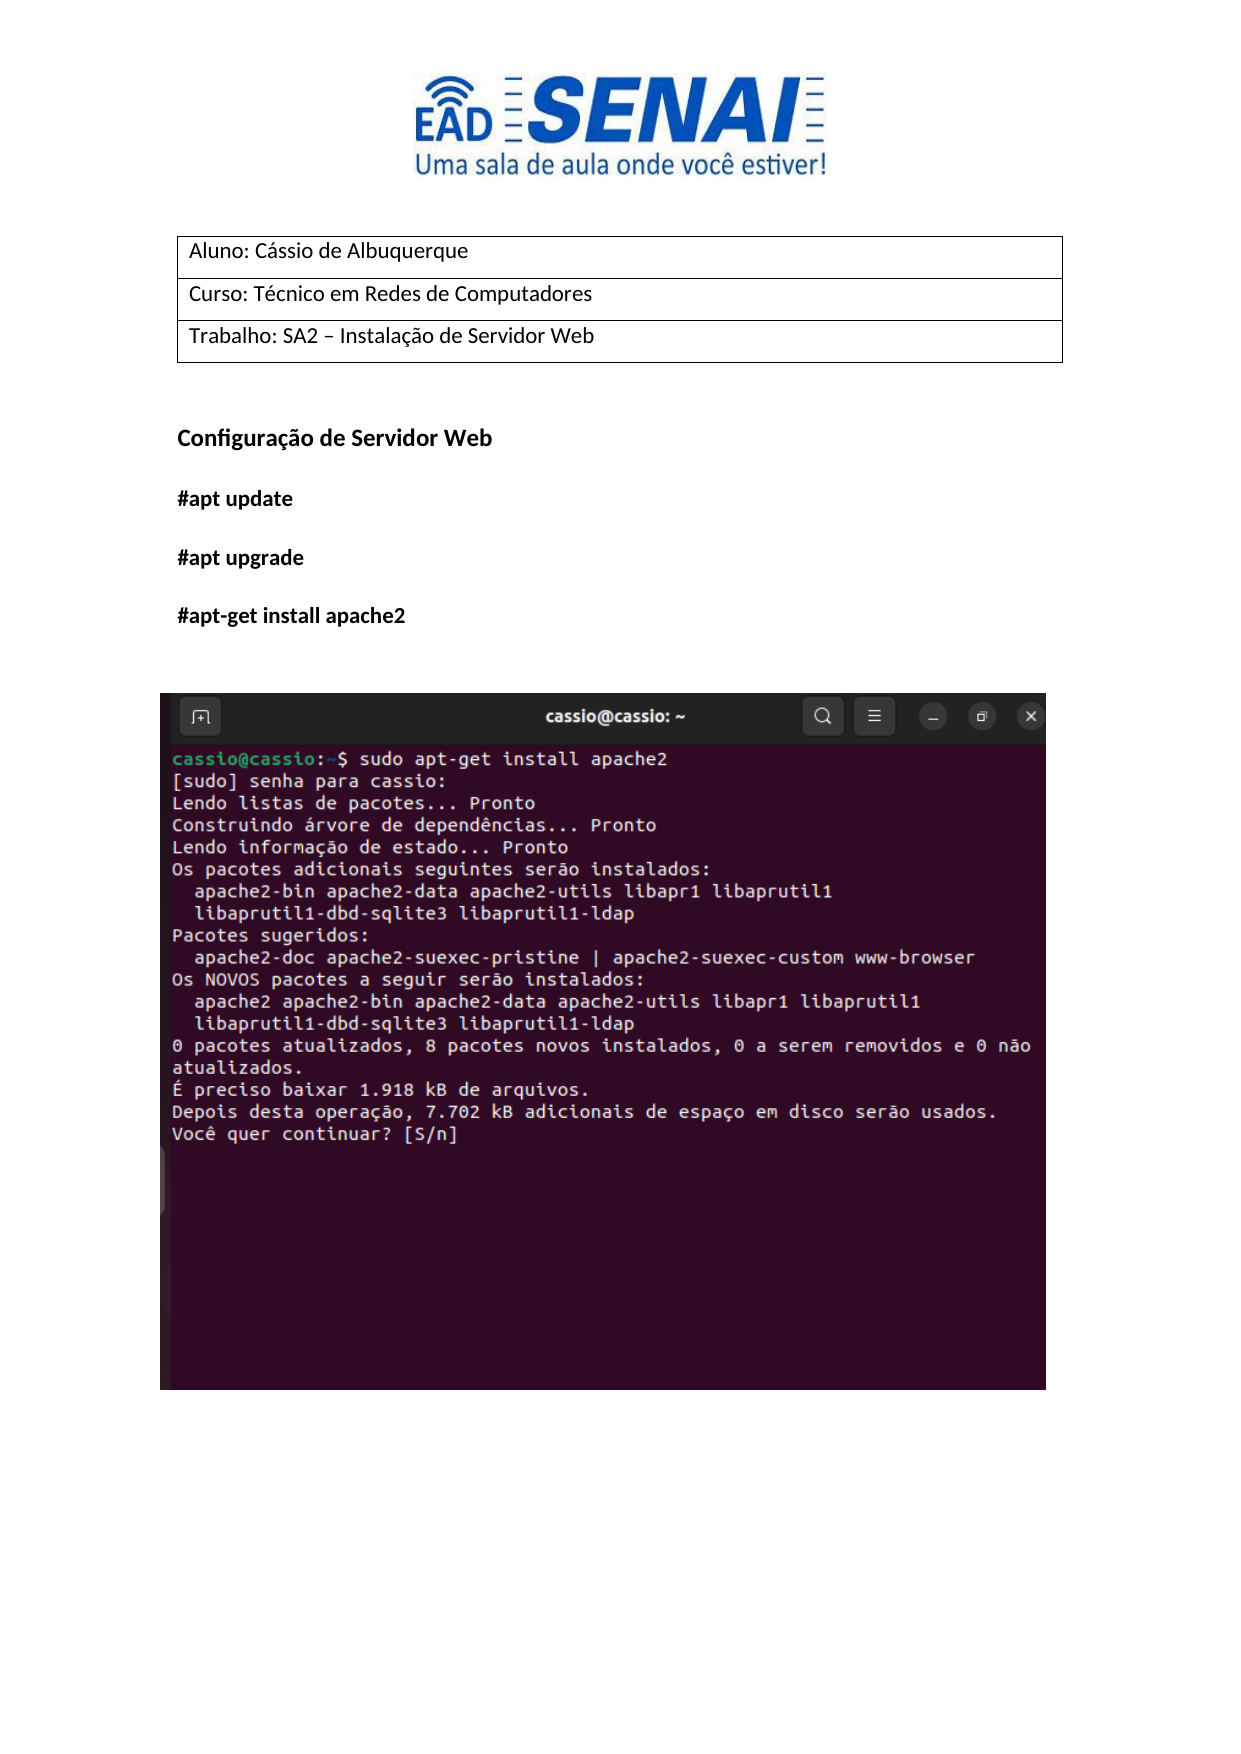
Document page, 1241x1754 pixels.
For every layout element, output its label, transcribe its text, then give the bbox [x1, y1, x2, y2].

picture [160, 693, 1046, 1390]
table_cell Curso: Técnico em Redes de Computadores [178, 279, 1062, 320]
table_header Aluno: Cássio de Albuquerque [178, 237, 1062, 278]
text #apt update [177, 484, 1063, 512]
text #apt-get install apache2 [177, 601, 1063, 629]
picture [413, 73, 828, 177]
table_cell Trabalho: SA2 – Instalação de Servidor Web [178, 321, 1062, 362]
text #apt upgrade [177, 543, 1063, 571]
text Configuração de Servidor Web [177, 422, 1063, 452]
